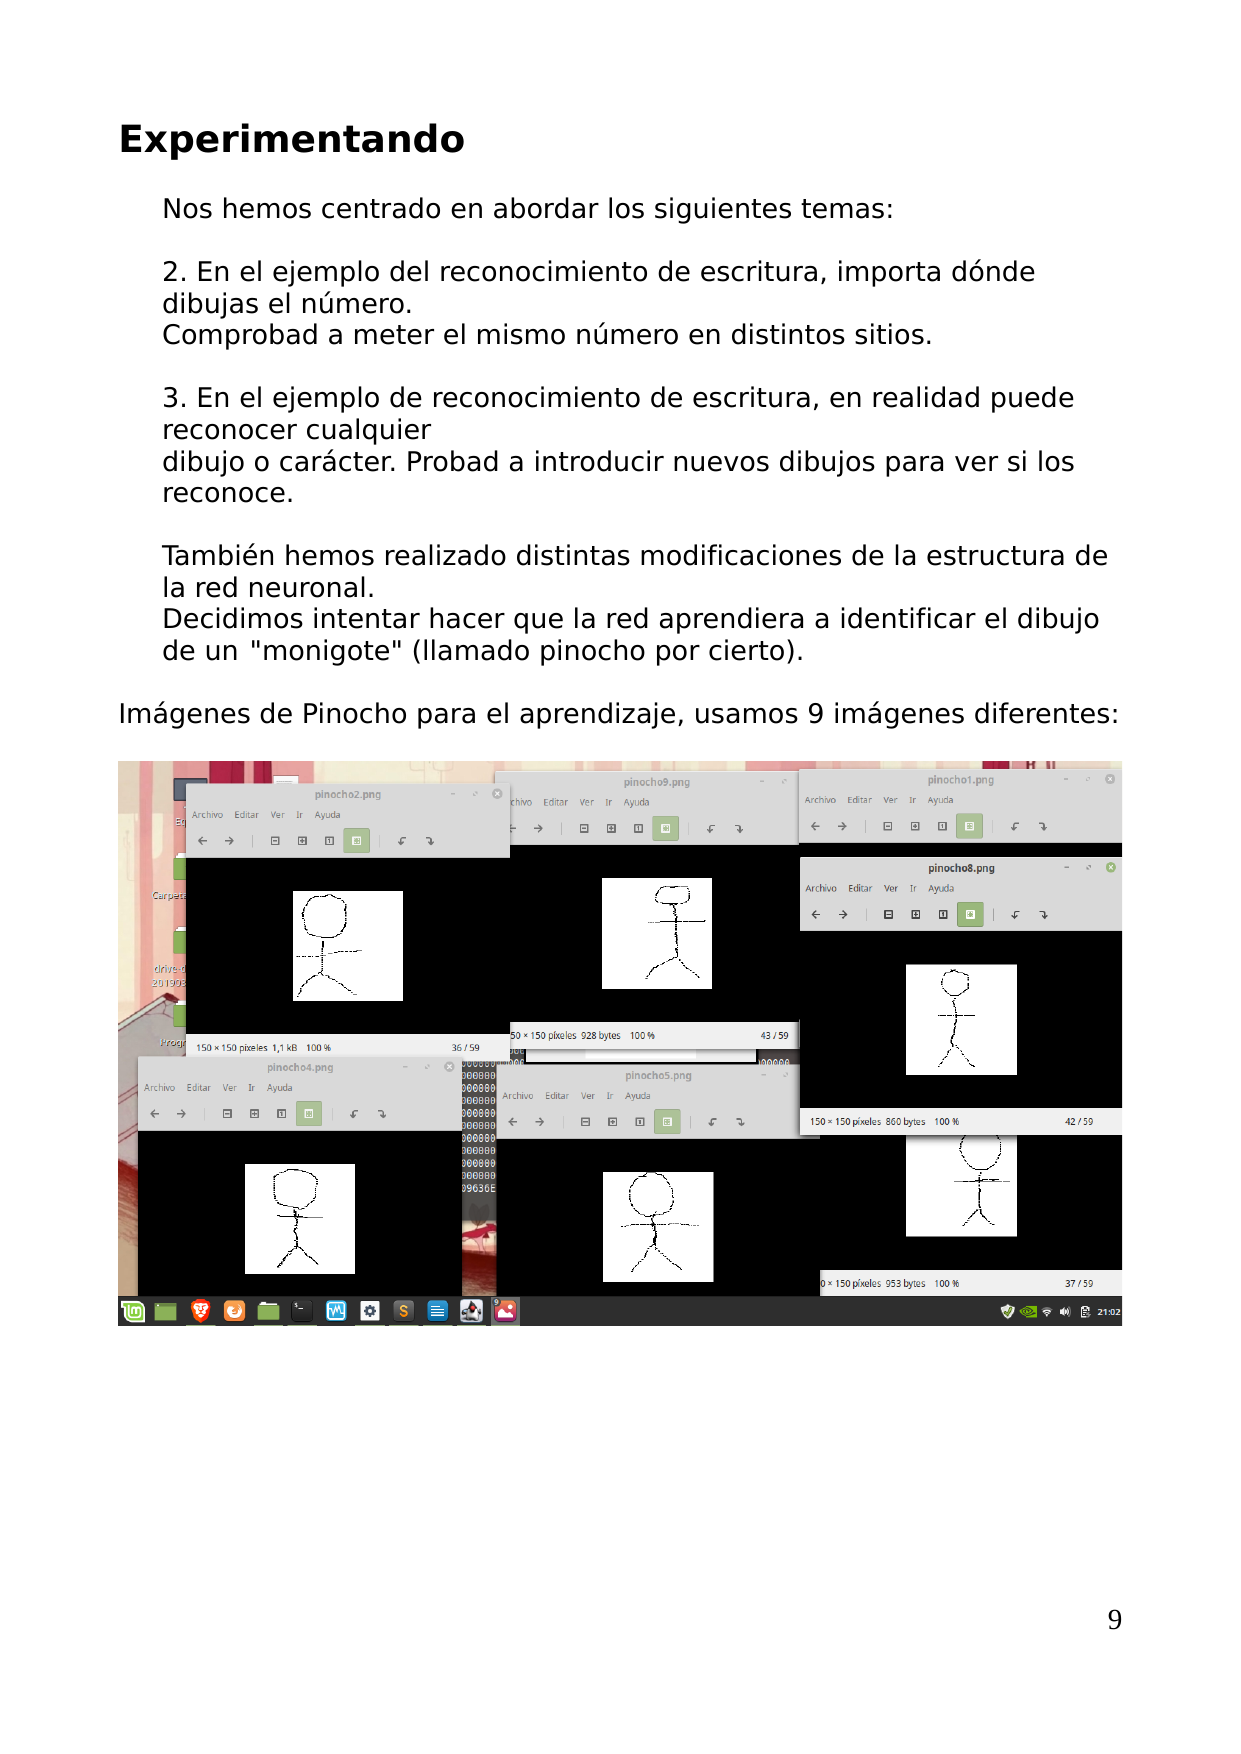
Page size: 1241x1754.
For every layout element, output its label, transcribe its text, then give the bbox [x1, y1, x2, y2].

text Decidimos intentar hacer que la red aprendiera a identificar el dibujo de un "monigote" (llamado pinocho por cierto). [118, 604, 1122, 667]
text Experimentando [118, 118, 1122, 162]
text Comprobad a meter el mismo número en distintos sitios. [118, 319, 1122, 351]
text dibujo o carácter. Probad a introducir nuevos dibujos para ver si los reconoce. [118, 446, 1122, 509]
text Imágenes de Pinocho para el aprendizaje, usamos 9 imágenes diferentes: [118, 698, 1122, 730]
text Nos hemos centrado en abordar los siguientes temas: [118, 193, 1122, 225]
picture [118, 761, 1123, 1326]
text 3. En el ejemplo de reconocimiento de escritura, en realidad puede reconocer cualquier [118, 383, 1122, 446]
text También hemos realizado distintas modificaciones de la estructura de la red neuronal. [118, 541, 1122, 604]
text 2. En el ejemplo del reconocimiento de escritura, importa dónde dibujas el número. [118, 256, 1122, 319]
